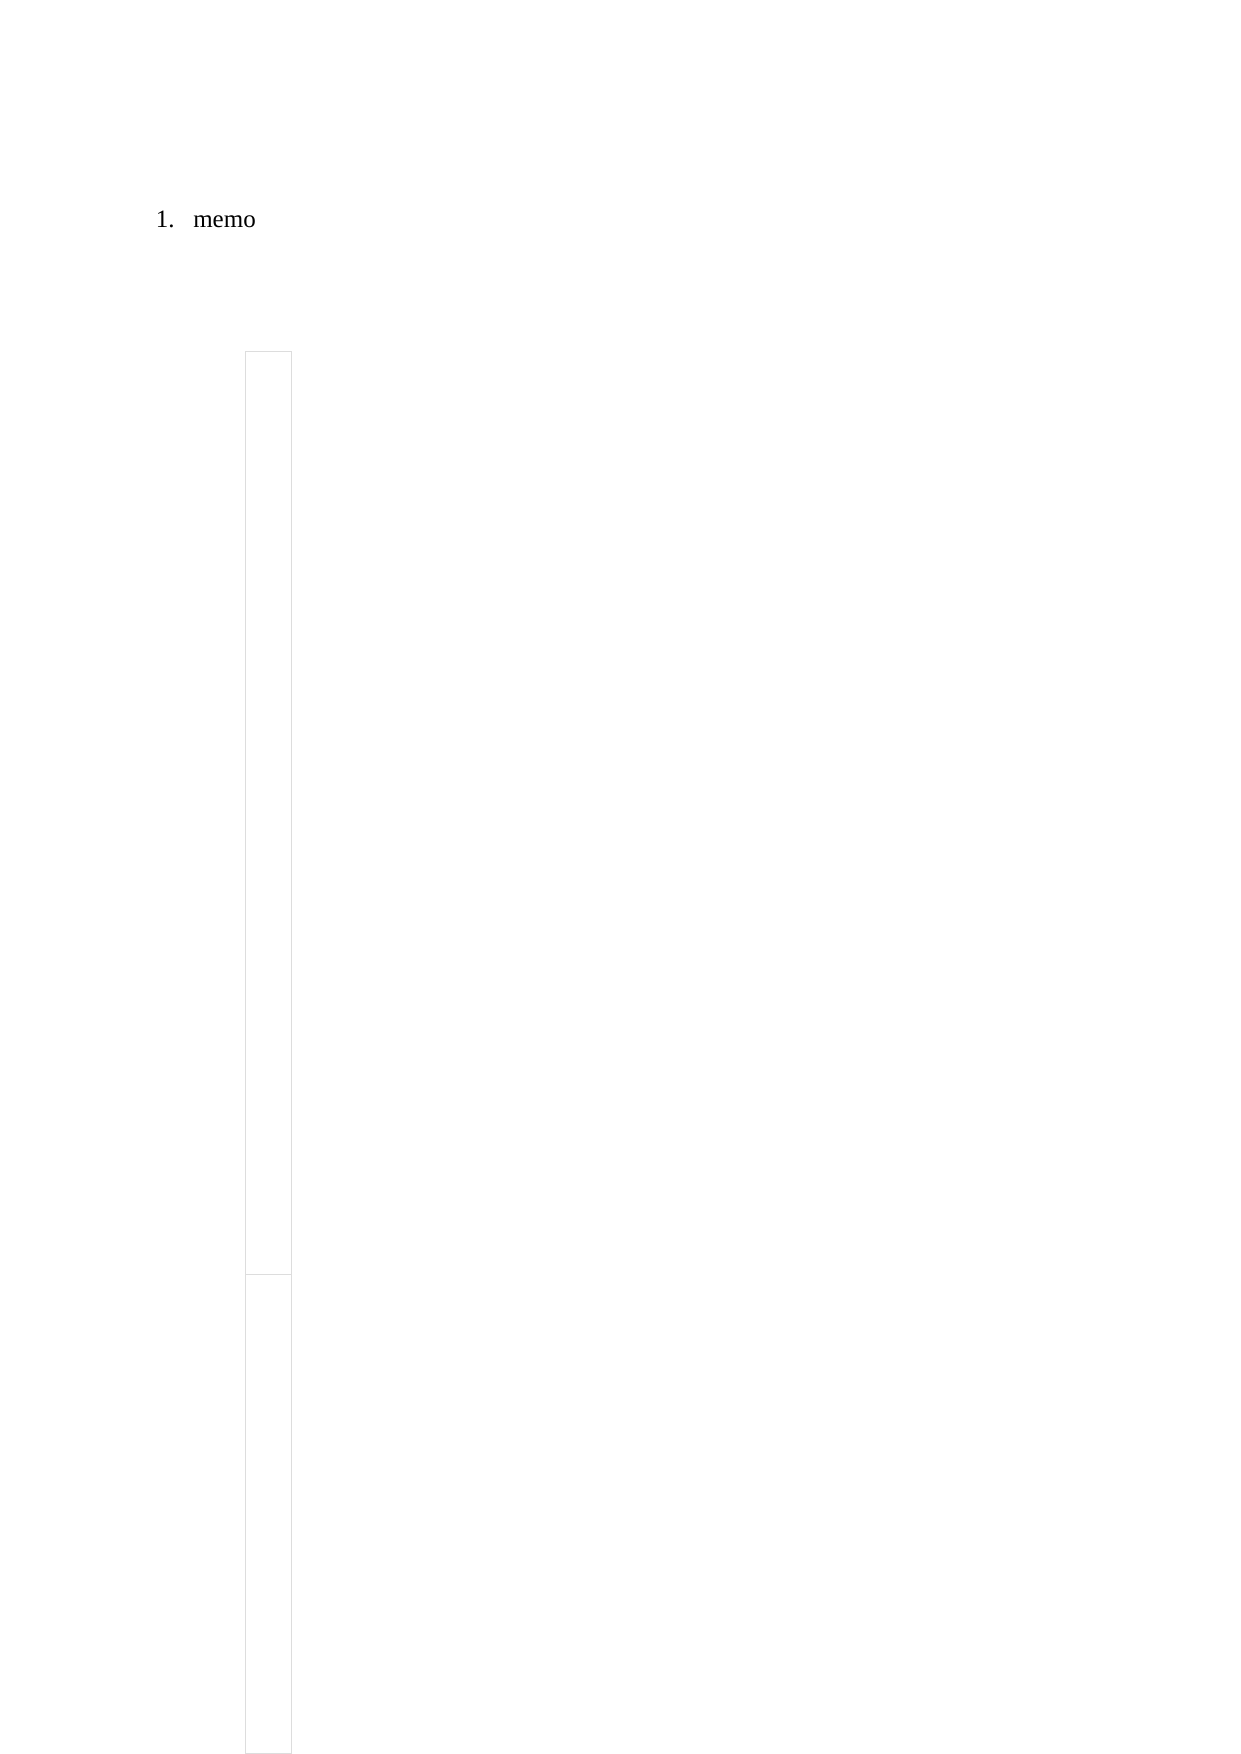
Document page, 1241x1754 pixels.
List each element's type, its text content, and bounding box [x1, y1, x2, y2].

list memo [156, 204, 1122, 233]
